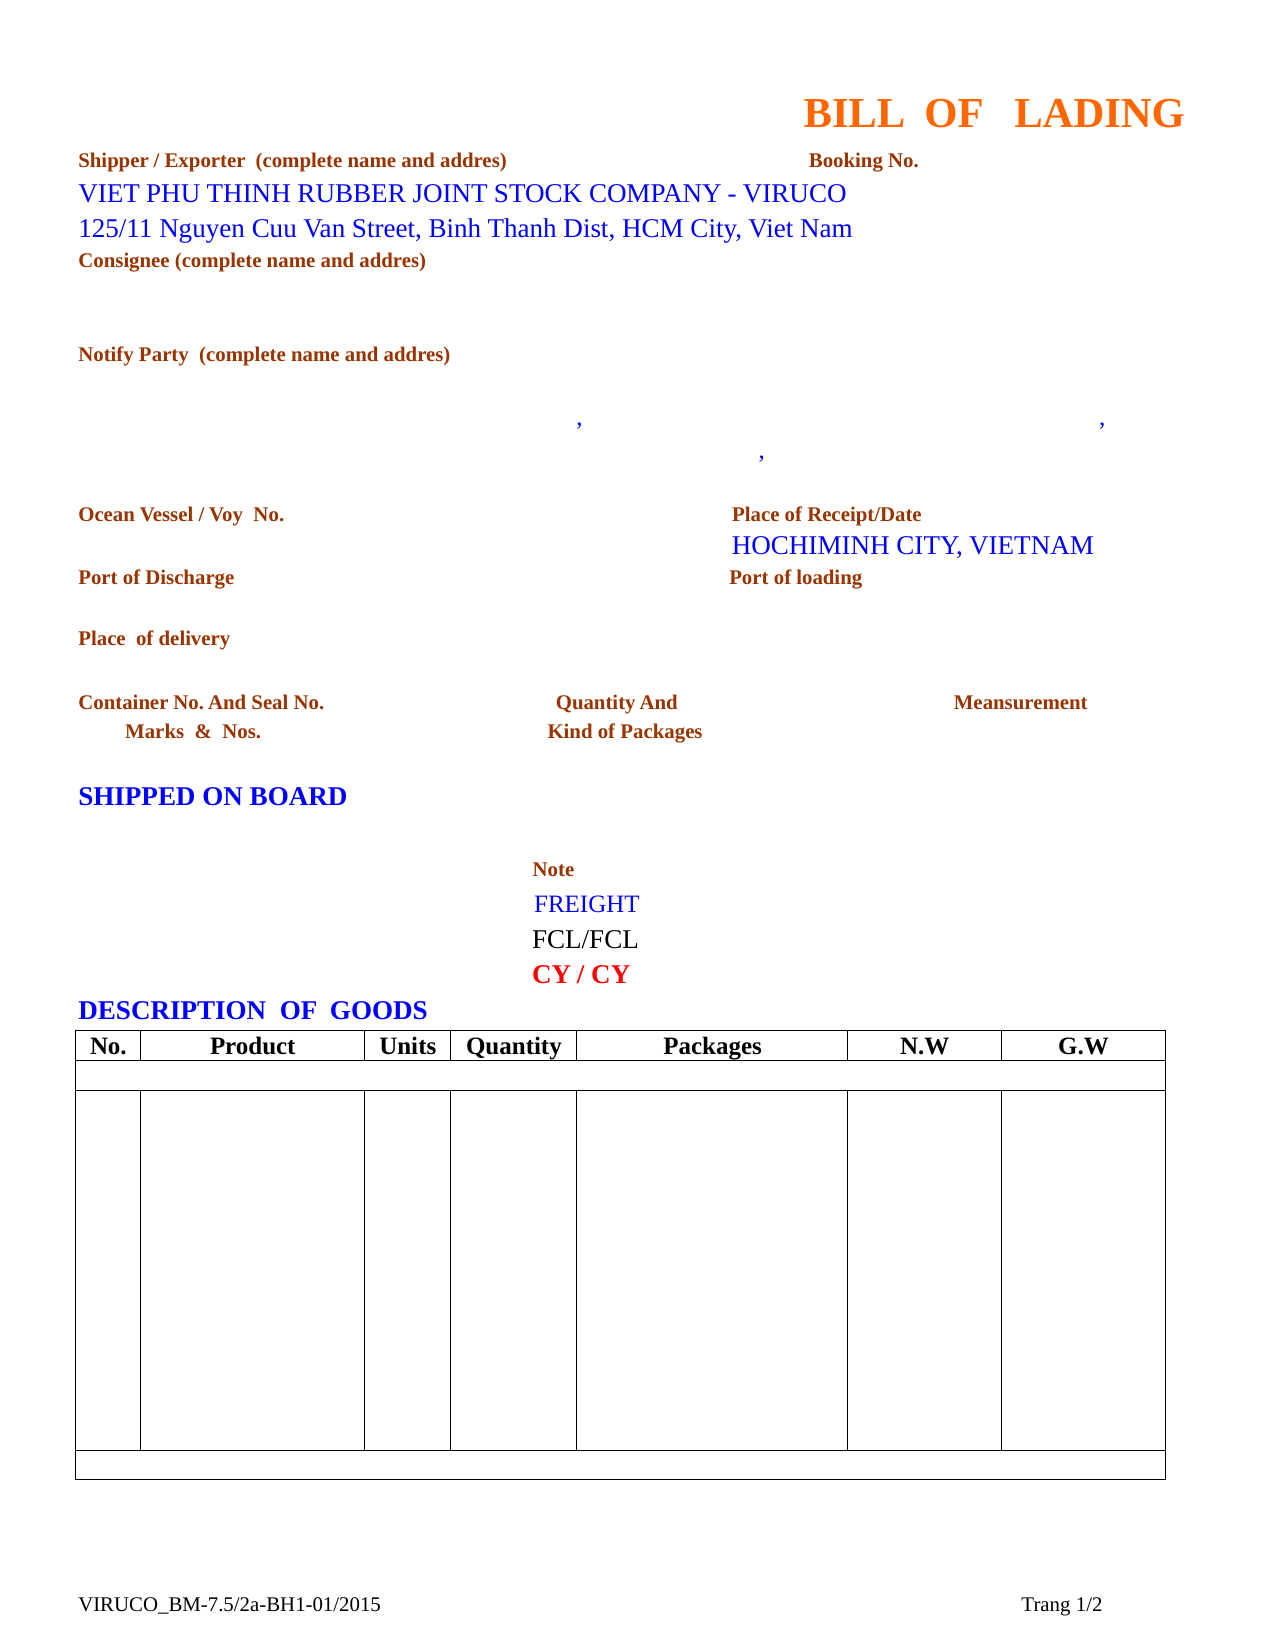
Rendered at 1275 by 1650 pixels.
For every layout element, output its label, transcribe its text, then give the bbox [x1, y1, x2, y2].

text <o.port_of_charge> <o.port_of_loading> [78, 592, 1185, 621]
text BILL OF LADING [78, 87, 1185, 136]
table_cell <line.net_weight> [848, 1091, 1001, 1449]
text Port of Discharge Port of loading [78, 565, 1185, 589]
table_header Packages [577, 1031, 847, 1060]
table_cell < line.packages_qty> [577, 1091, 847, 1449]
text <o.partner_id and o.partner_id.street or ''>, <o.partner_id and o.partner_id.street2 or ''>, <o.partner_id.state_id and o.partner_id.state_id.name or ''>, <o.partner_id.country_id and o.partner_id.country_id.name or ''> [78, 402, 1185, 497]
table_cell <line.gross_weight> [1002, 1091, 1165, 1449]
table_cell </for> [76, 1451, 1165, 1479]
table_header Quantity [451, 1031, 576, 1060]
text <o.consignee_id and o.consignee_id.name or (consignee_text and consignee_text or 'To Order')> [78, 276, 1185, 338]
table_cell <line.product_uom and line.product_uom.name or ''> [365, 1091, 450, 1449]
table_cell <for each="sequence,line in enumerate(o.draft_bl_line)"> [76, 1061, 1165, 1089]
text Ocean Vessel / Voy No. Place of Receipt/Date [78, 502, 1185, 526]
text <o.date[8:10]> <get_month_name(o.date[5:7])> <o.date[:4]> [78, 816, 1185, 847]
text <o.ocean_vessel> Note <o.note> [78, 851, 1185, 882]
text Place of delivery [78, 626, 1185, 649]
table_cell <sequence + 1> [76, 1091, 140, 1449]
text Marks & Nos. Kind of Packages [78, 719, 1185, 743]
text Notify Party (complete name and addres) [78, 342, 1185, 366]
text Shipper / Exporter (complete name and addres) Booking No. <o.name or ''> [78, 144, 1185, 172]
text <o.container_no_seal> <o.quantity_kind_of_packages> <o.meansurement> [78, 747, 1185, 776]
text <o.port_of_loading> FREIGHT <o.freight> [78, 887, 1185, 918]
table_header G.W [1002, 1031, 1165, 1060]
table_cell <line.product_qty> [451, 1091, 576, 1449]
table_header No. [76, 1031, 140, 1060]
text <o.place_of_delivery> [78, 653, 1185, 682]
text Container No. And Seal No. Quantity And Meansurement [78, 686, 1185, 715]
text SHIPPED ON BOARD [78, 780, 1185, 811]
table_header Product [141, 1031, 364, 1060]
table_cell <line.product_id and line.product_id.name or ''> [141, 1091, 364, 1449]
text FCL/FCL [78, 923, 1185, 954]
text DESCRIPTION OF GOODS [78, 994, 1185, 1025]
text Consignee (complete name and addres) [78, 248, 1185, 272]
table_header N.W [848, 1031, 1001, 1060]
text CY / CY [78, 958, 1185, 989]
text <o.ocean_vessel> HOCHIMINH CITY, VIETNAM [78, 529, 1185, 560]
text VIET PHU THINH RUBBER JOINT STOCK COMPANY - VIRUCO [78, 177, 1185, 208]
text 125/11 Nguyen Cuu Van Street, Binh Thanh Dist, HCM City, Viet Nam [78, 212, 1185, 244]
table_header Units [365, 1031, 450, 1060]
text <o.partner_id and o.partner_id.name or ''> [78, 369, 1185, 398]
